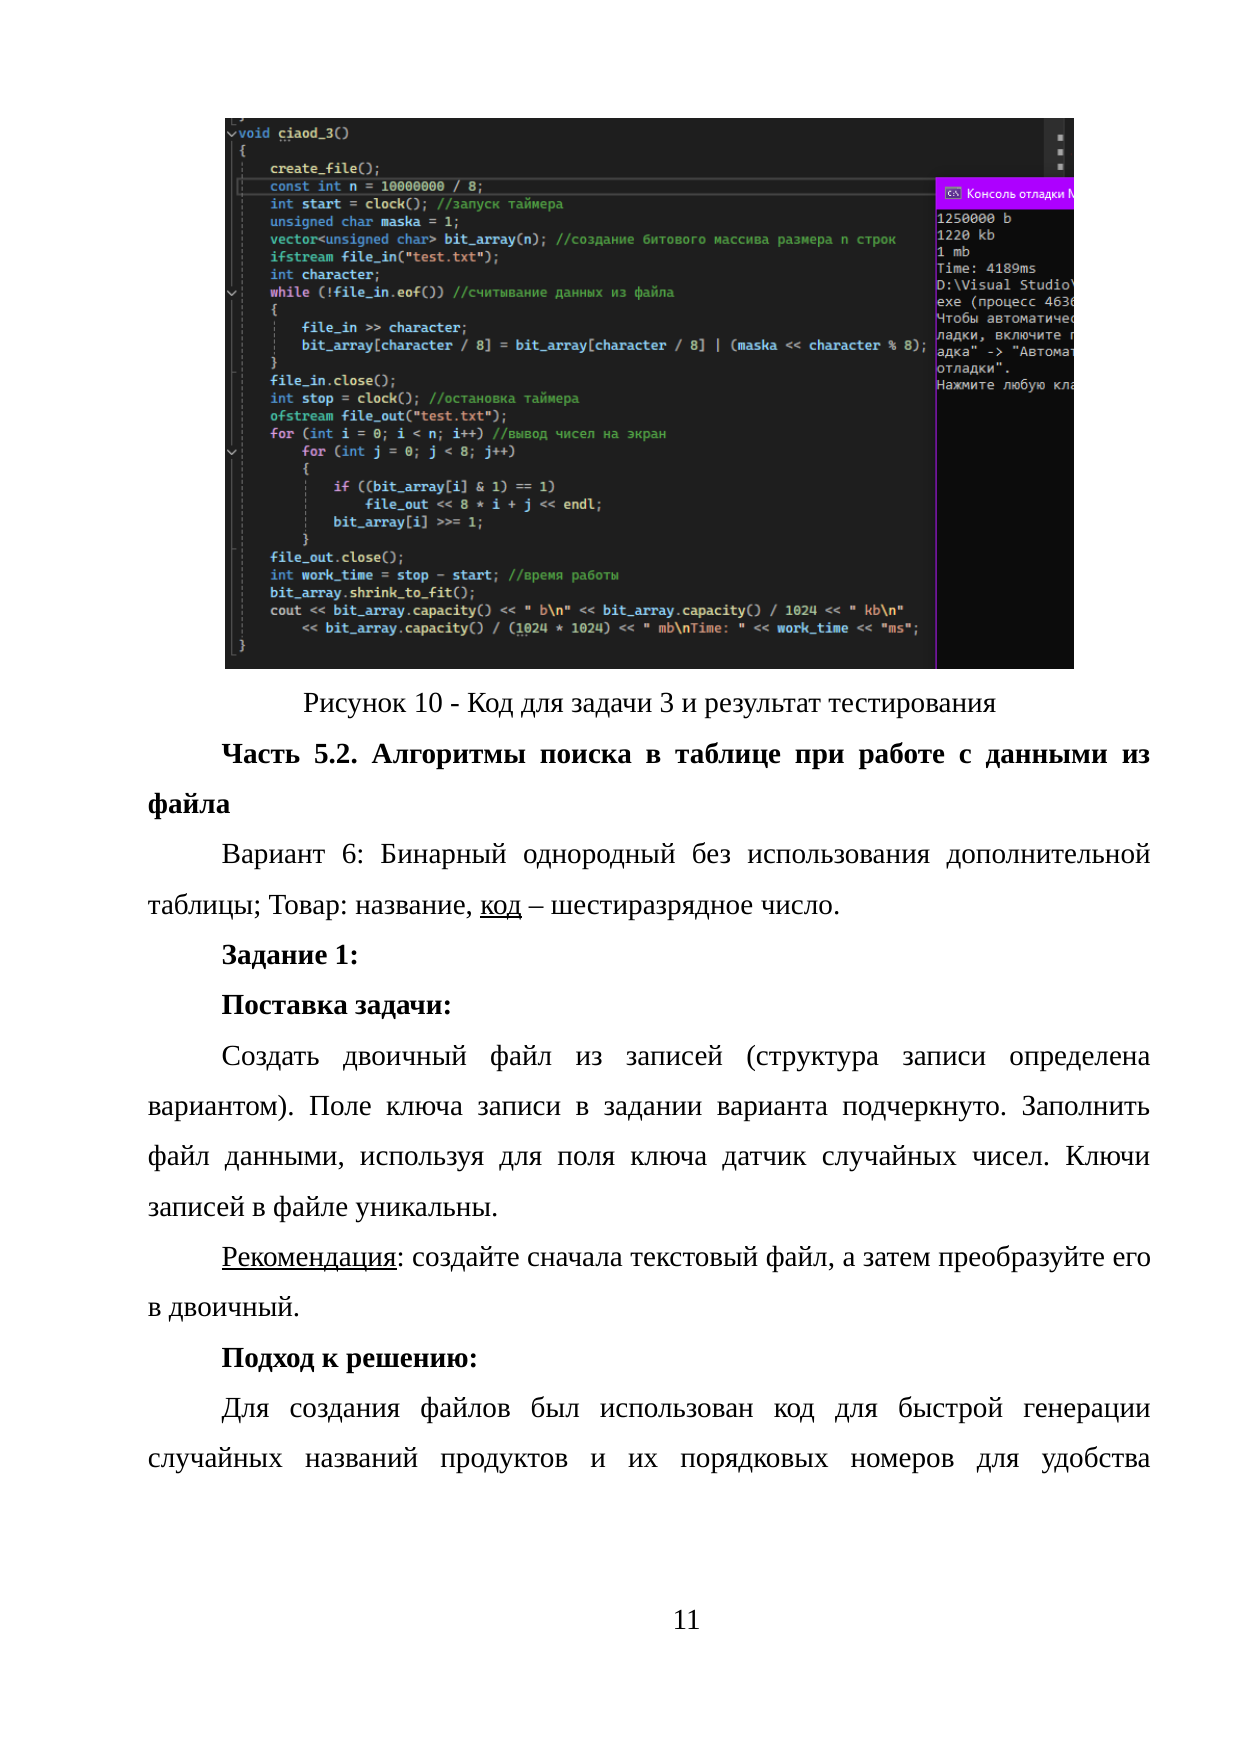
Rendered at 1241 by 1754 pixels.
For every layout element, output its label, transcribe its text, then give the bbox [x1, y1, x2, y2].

text Создать двоичный файл из записей (структура записи определена вариантом). Поле ключа записи в задании варианта подчеркнуто. Заполнить файл данными, используя для поля ключа датчик случайных чисел. Ключи записей в файле уникальны. [148, 1038, 1152, 1222]
text Рекомендация: создайте сначала текстовый файл, а затем преобразуйте его в двоичный. [148, 1239, 1152, 1323]
text Вариант 6: Бинарный однородный без использования дополнительной таблицы; Товар: название, код – шестиразрядное число. [148, 837, 1152, 920]
subtitle Задание 1: [148, 937, 1152, 971]
text Поставка задачи: [148, 987, 1152, 1021]
text Рисунок 10 - Код для задачи 3 и результат тестирования [225, 669, 1074, 719]
picture [225, 118, 1074, 669]
text Для создания файлов был использован код для быстрой генерации случайных названий продуктов и их порядковых номеров для удобства [148, 1390, 1152, 1474]
text Подход к решению: [148, 1340, 1152, 1373]
subtitle Часть 5.2. Алгоритмы поиска в таблице при работе с данными из файла [148, 118, 1152, 820]
